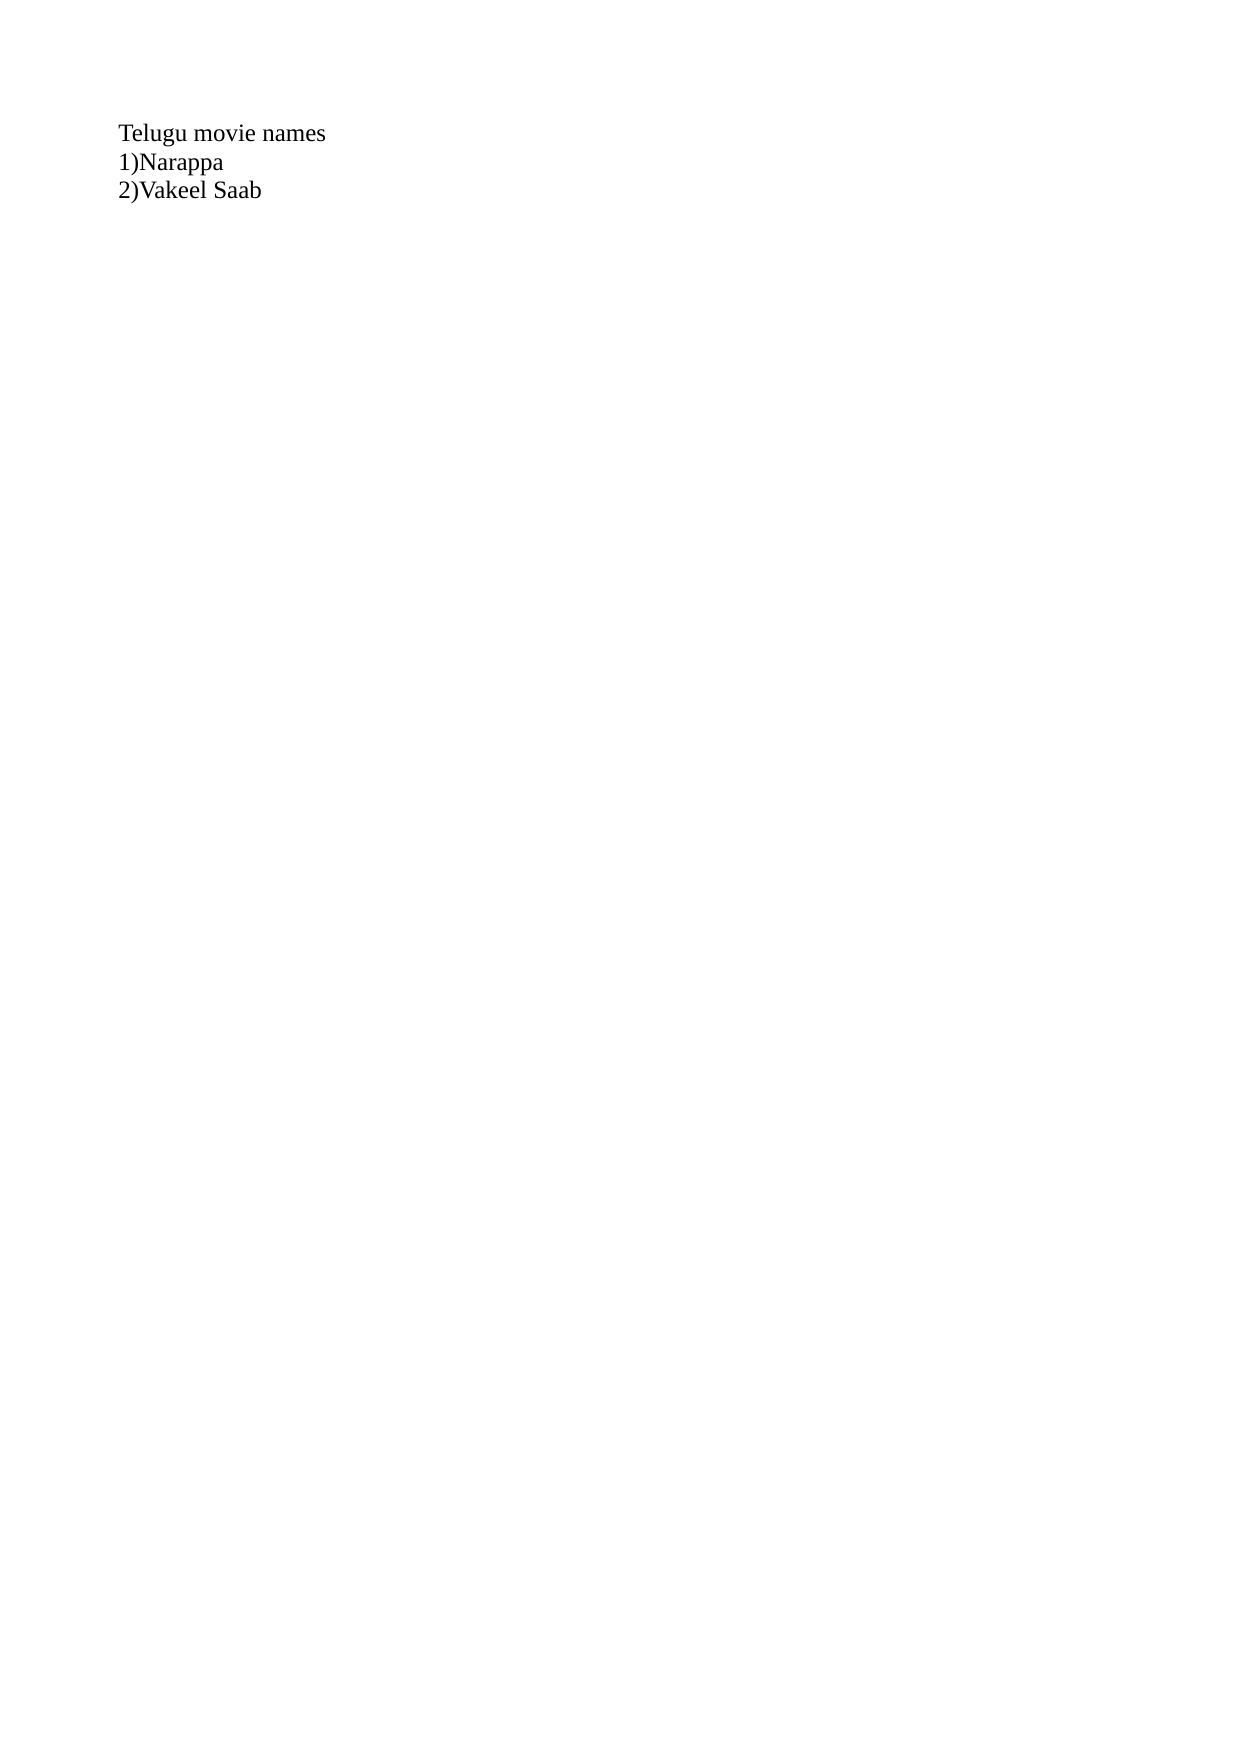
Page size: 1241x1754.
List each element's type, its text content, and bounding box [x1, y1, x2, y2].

text 2)Vakeel Saab [118, 176, 1122, 204]
text Telugu movie names [118, 118, 1122, 147]
text 1)Narappa [118, 147, 1122, 176]
